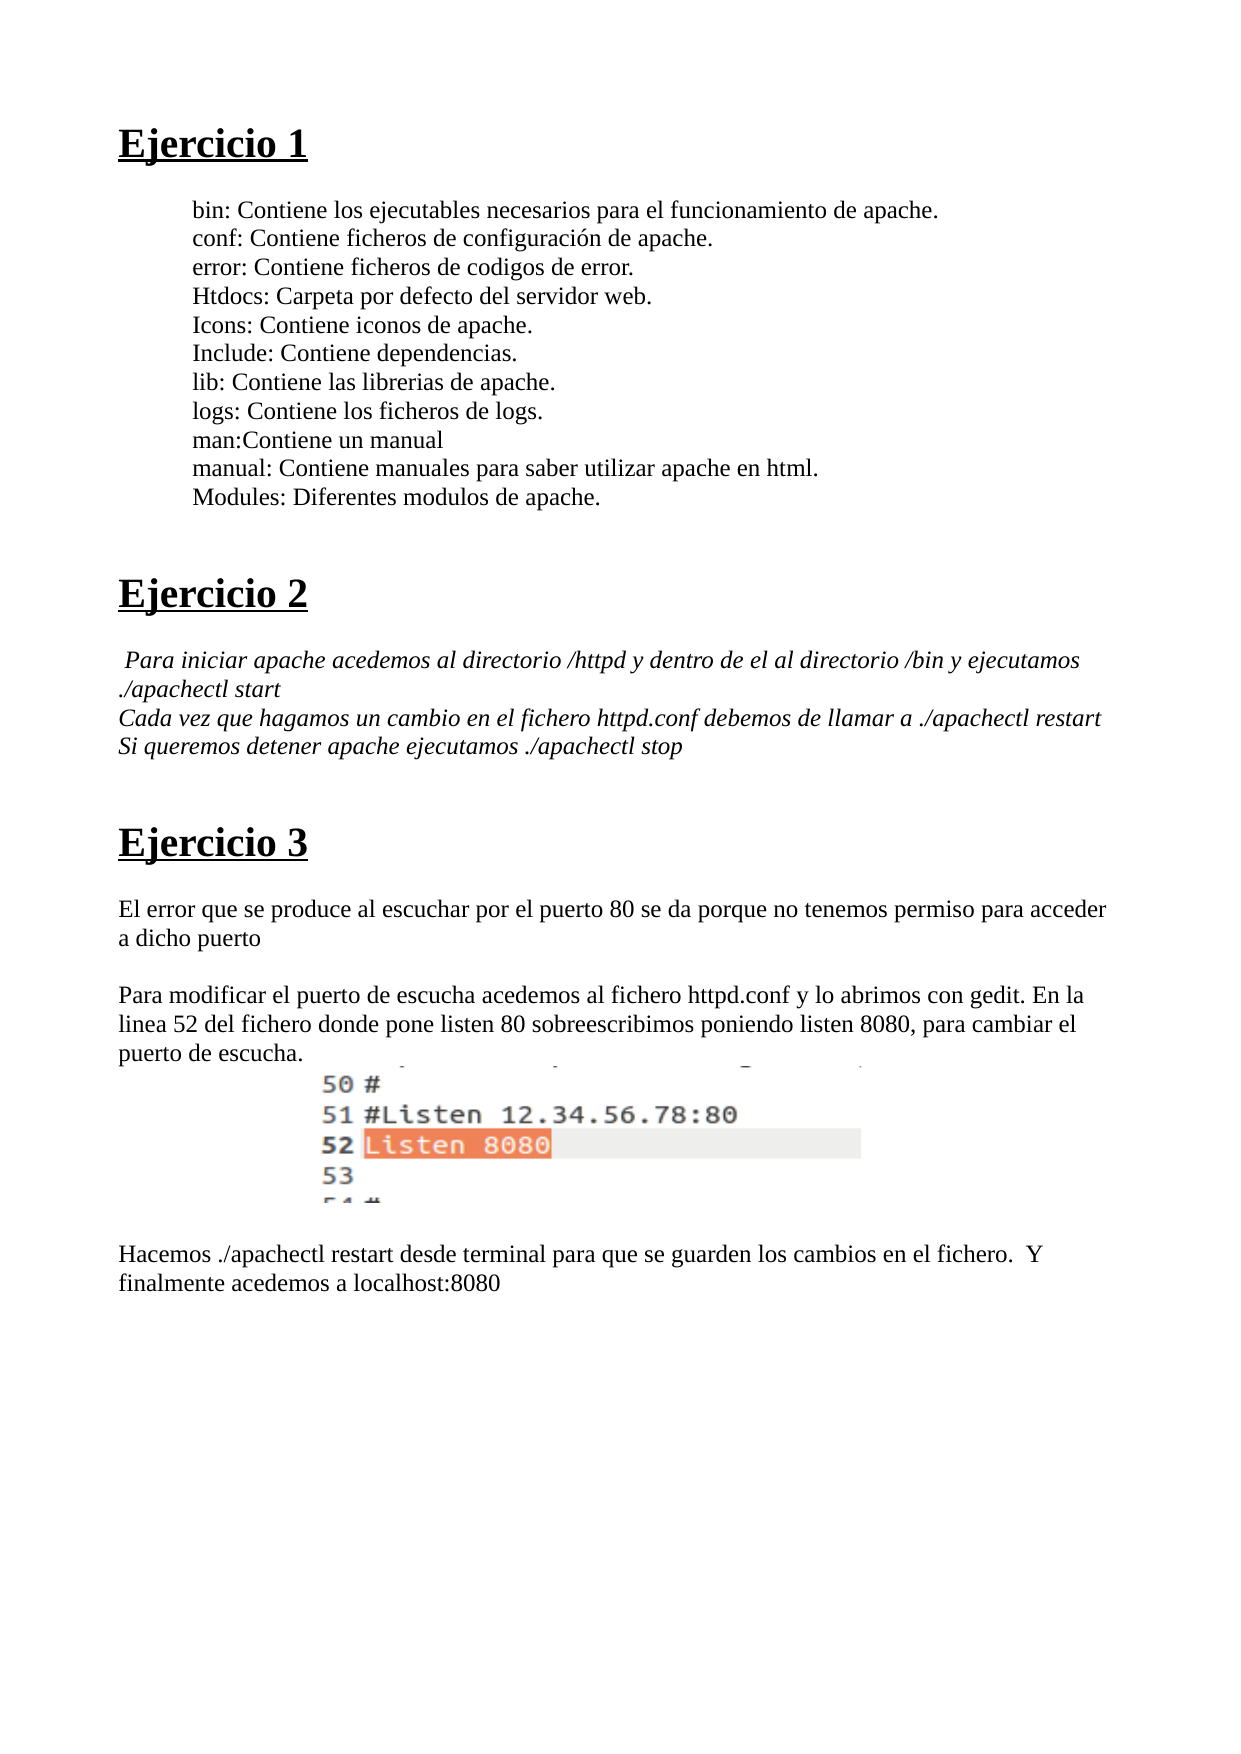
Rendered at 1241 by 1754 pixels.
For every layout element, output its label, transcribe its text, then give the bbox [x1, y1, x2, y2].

text manual: Contiene manuales para saber utilizar apache en html. [118, 453, 1122, 482]
text Si queremos detener apache ejecutamos ./apachectl stop [118, 731, 1122, 760]
text lib: Contiene las librerias de apache. [118, 367, 1122, 396]
text man:Contiene un manual [118, 425, 1122, 453]
text Ejercicio 2 [118, 568, 1122, 616]
picture [308, 1066, 862, 1203]
text Include: Contiene dependencias. [118, 338, 1122, 367]
text Para iniciar apache acedemos al directorio /httpd y dentro de el al directorio /bin y ejecutamos ./apachectl start [118, 645, 1122, 703]
text Hacemos ./apachectl restart desde terminal para que se guarden los cambios en el fichero. Y finalmente acedemos a localhost:8080 [118, 1239, 1122, 1297]
text Ejercicio 3 [118, 818, 1122, 866]
text El error que se produce al escuchar por el puerto 80 se da porque no tenemos permiso para acceder a dicho puerto [118, 894, 1122, 952]
text error: Contiene ficheros de codigos de error. [118, 252, 1122, 281]
text Cada vez que hagamos un cambio en el fichero httpd.conf debemos de llamar a ./apachectl restart [118, 703, 1122, 731]
text Htdocs: Carpeta por defecto del servidor web. [118, 281, 1122, 310]
text logs: Contiene los ficheros de logs. [118, 396, 1122, 425]
text Ejercicio 1 [118, 118, 1122, 166]
text conf: Contiene ficheros de configuración de apache. [118, 223, 1122, 252]
text Modules: Diferentes modulos de apache. [118, 482, 1122, 511]
text bin: Contiene los ejecutables necesarios para el funcionamiento de apache. [118, 195, 1122, 223]
text Icons: Contiene iconos de apache. [118, 310, 1122, 338]
text Para modificar el puerto de escucha acedemos al fichero httpd.conf y lo abrimos con gedit. En la linea 52 del fichero donde pone listen 80 sobreescribimos poniendo listen 8080, para cambiar el puerto de escucha. [118, 981, 1122, 1067]
